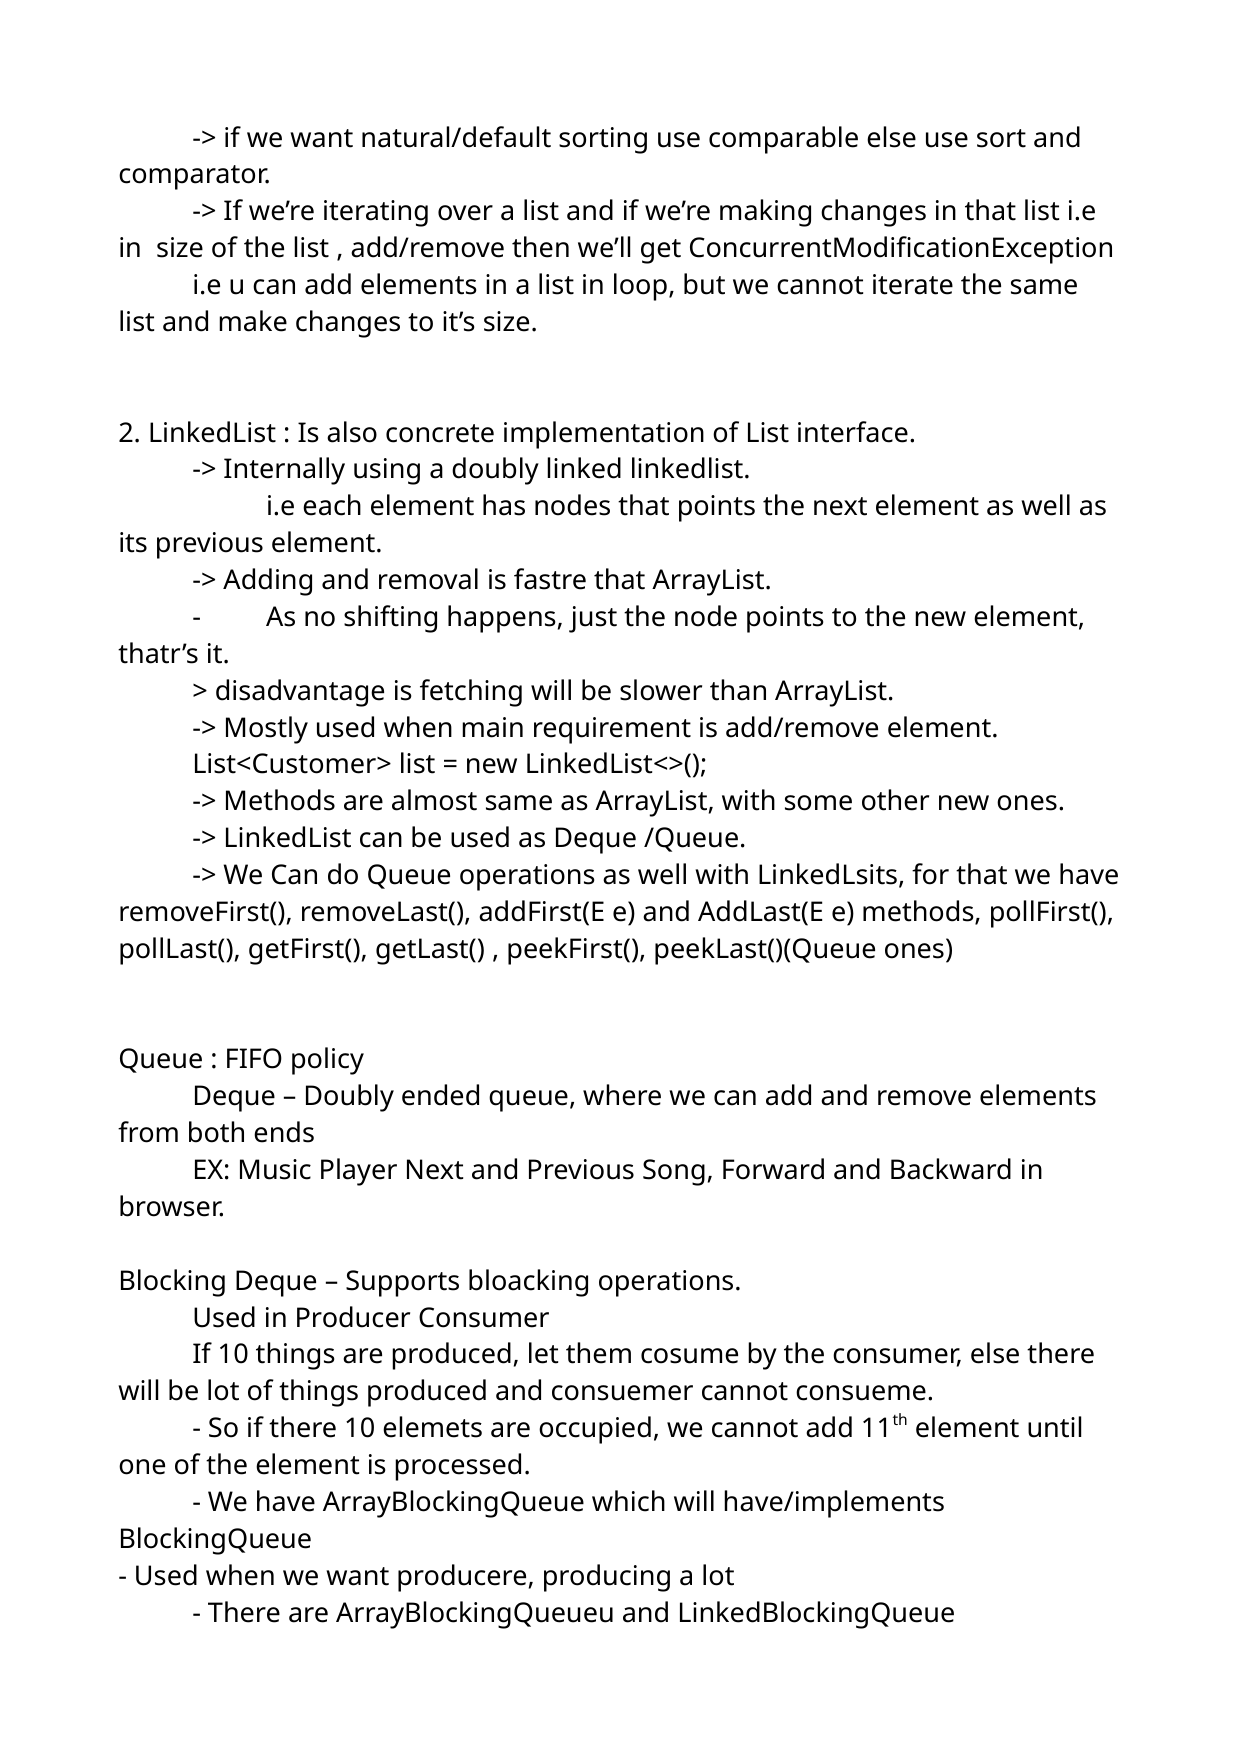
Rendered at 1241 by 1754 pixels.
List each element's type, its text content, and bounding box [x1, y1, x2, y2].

text Used in Producer Consumer [118, 1298, 1122, 1335]
text 2. LinkedList : Is also concrete implementation of List interface. [118, 413, 1122, 450]
text - There are ArrayBlockingQueueu and LinkedBlockingQueue [118, 1593, 1122, 1630]
text Deque – Doubly ended queue, where we can add and remove elements from both ends [118, 1077, 1122, 1151]
text - So if there 10 elemets are occupied, we cannot add 11th element until one of the element is processed. [118, 1409, 1122, 1482]
text -> LinkedList can be used as Deque /Queue. [118, 819, 1122, 856]
text EX: Music Player Next and Previous Song, Forward and Backward in browser. [118, 1151, 1122, 1224]
text -> Mostly used when main requirement is add/remove element. [118, 708, 1122, 745]
text -> Internally using a doubly linked linkedlist. [118, 450, 1122, 487]
text Queue : FIFO policy [118, 1040, 1122, 1077]
text i.e u can add elements in a list in loop, but we cannot iterate the same list and make changes to it’s size. [118, 266, 1122, 339]
text - As no shifting happens, just the node points to the new element, thatr’s it. [118, 597, 1122, 671]
text -> Methods are almost same as ArrayList, with some other new ones. [118, 782, 1122, 819]
text List<Customer> list = new LinkedList<>(); [118, 745, 1122, 782]
text -> if we want natural/default sorting use comparable else use sort and comparator. [118, 118, 1122, 192]
text > disadvantage is fetching will be slower than ArrayList. [118, 671, 1122, 708]
text -> We Can do Queue operations as well with LinkedLsits, for that we have removeFirst(), removeLast(), addFirst(E e) and AddLast(E e) methods, pollFirst(), pollLast(), getFirst(), getLast() , peekFirst(), peekLast()(Queue ones) [118, 856, 1122, 966]
text Blocking Deque – Supports bloacking operations. [118, 1261, 1122, 1298]
text - We have ArrayBlockingQueue which will have/implements BlockingQueue [118, 1482, 1122, 1556]
text -> Adding and removal is fastre that ArrayList. [118, 561, 1122, 597]
text i.e each element has nodes that points the next element as well as its previous element. [118, 487, 1122, 561]
text If 10 things are produced, let them cosume by the consumer, else there will be lot of things produced and consuemer cannot consueme. [118, 1335, 1122, 1409]
text -> If we’re iterating over a list and if we’re making changes in that list i.e in size of the list , add/remove then we’ll get ConcurrentModificationException [118, 192, 1122, 266]
text - Used when we want producere, producing a lot [118, 1556, 1122, 1593]
